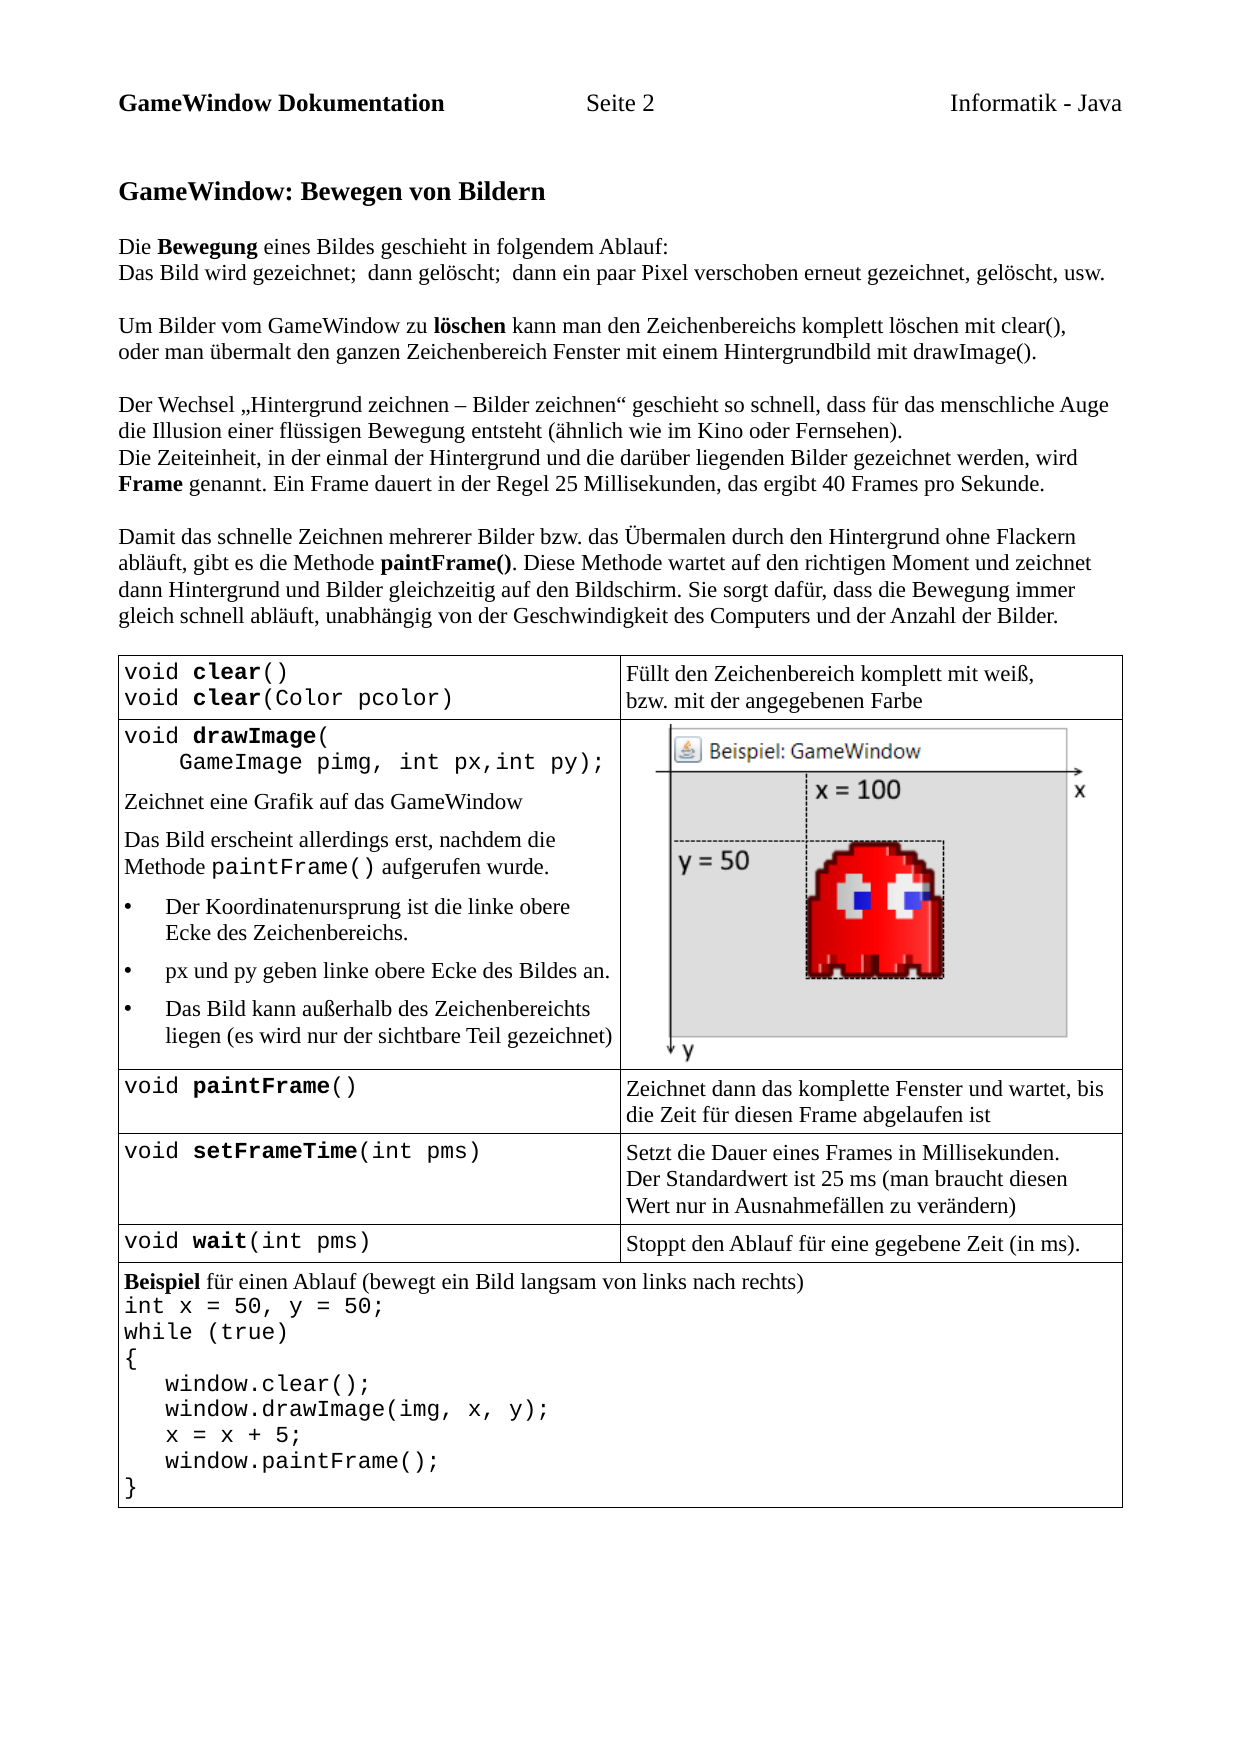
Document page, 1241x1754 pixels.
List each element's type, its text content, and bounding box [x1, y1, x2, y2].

text oder man übermalt den ganzen Zeichenbereich Fenster mit einem Hintergrundbild mit drawImage(). [118, 338, 1122, 365]
text Der Wechsel „Hintergrund zeichnen – Bilder zeichnen“ geschieht so schnell, dass für das menschliche Auge die Illusion einer flüssigen Bewegung entsteht (ähnlich wie im Kino oder Fernsehen). [118, 391, 1122, 444]
text Das Bild wird gezeichnet; dann gelöscht; dann ein paar Pixel verschoben erneut gezeichnet, gelöscht, usw. [118, 259, 1122, 286]
table_cell void setFrameTime(int pms) [119, 1134, 620, 1224]
text Um Bilder vom GameWindow zu löschen kann man den Zeichenbereichs komplett löschen mit clear(), [118, 312, 1122, 338]
table_cell void drawImage( GameImage pimg, int px,int py); Zeichnet eine Grafik auf das GameWindow Das Bild erscheint allerdings erst, nachdem die Methode paintFrame() aufgerufen wurde. Der Koordinatenursprung ist die linke obere Ecke des Zeichenbereichs. px und py geben linke obere Ecke des Bildes an. Das Bild kann außerhalb des Zeichenbereichts liegen (es wird nur der sichtbare Teil gezeichnet) [119, 720, 620, 1069]
text Die Zeiteinheit, in der einmal der Hintergrund und die darüber liegenden Bilder gezeichnet werden, wird Frame genannt. Ein Frame dauert in der Regel 25 Millisekunden, das ergibt 40 Frames pro Sekunde. [118, 444, 1122, 497]
table_header void clear() void clear(Color pcolor) [119, 656, 620, 719]
table_cell Stoppt den Ablauf für eine gegebene Zeit (in ms). [621, 1225, 1122, 1262]
table_cell Beispiel für einen Ablauf (bewegt ein Bild langsam von links nach rechts) int x = 50, y = 50; while (true) { window.clear(); window.drawImage(img, x, y); x = x + 5; window.paintFrame(); } [119, 1263, 1122, 1507]
picture [655, 724, 1087, 1064]
table_cell Setzt die Dauer eines Frames in Millisekunden. Der Standardwert ist 25 ms (man braucht diesen Wert nur in Ausnahmefällen zu verändern) [621, 1134, 1122, 1224]
text Damit das schnelle Zeichnen mehrerer Bilder bzw. das Übermalen durch den Hintergrund ohne Flackern abläuft, gibt es die Methode paintFrame(). Diese Methode wartet auf den richtigen Moment und zeichnet dann Hintergrund und Bilder gleichzeitig auf den Bildschirm. Sie sorgt dafür, dass die Bewegung immer gleich schnell abläuft, unabhängig von der Geschwindigkeit des Computers und der Anzahl der Bilder. [118, 523, 1122, 628]
text GameWindow: Bewegen von Bildern [118, 176, 1122, 207]
table_cell void wait(int pms) [119, 1225, 620, 1262]
text Die Bewegung eines Bildes geschieht in folgendem Ablauf: [118, 233, 1122, 259]
table_cell Zeichnet dann das komplette Fenster und wartet, bis die Zeit für diesen Frame abgelaufen ist [621, 1070, 1122, 1133]
table_cell [621, 720, 1122, 1069]
table_header Füllt den Zeichenbereich komplett mit weiß, bzw. mit der angegebenen Farbe [621, 656, 1122, 719]
table_cell void paintFrame() [119, 1070, 620, 1133]
